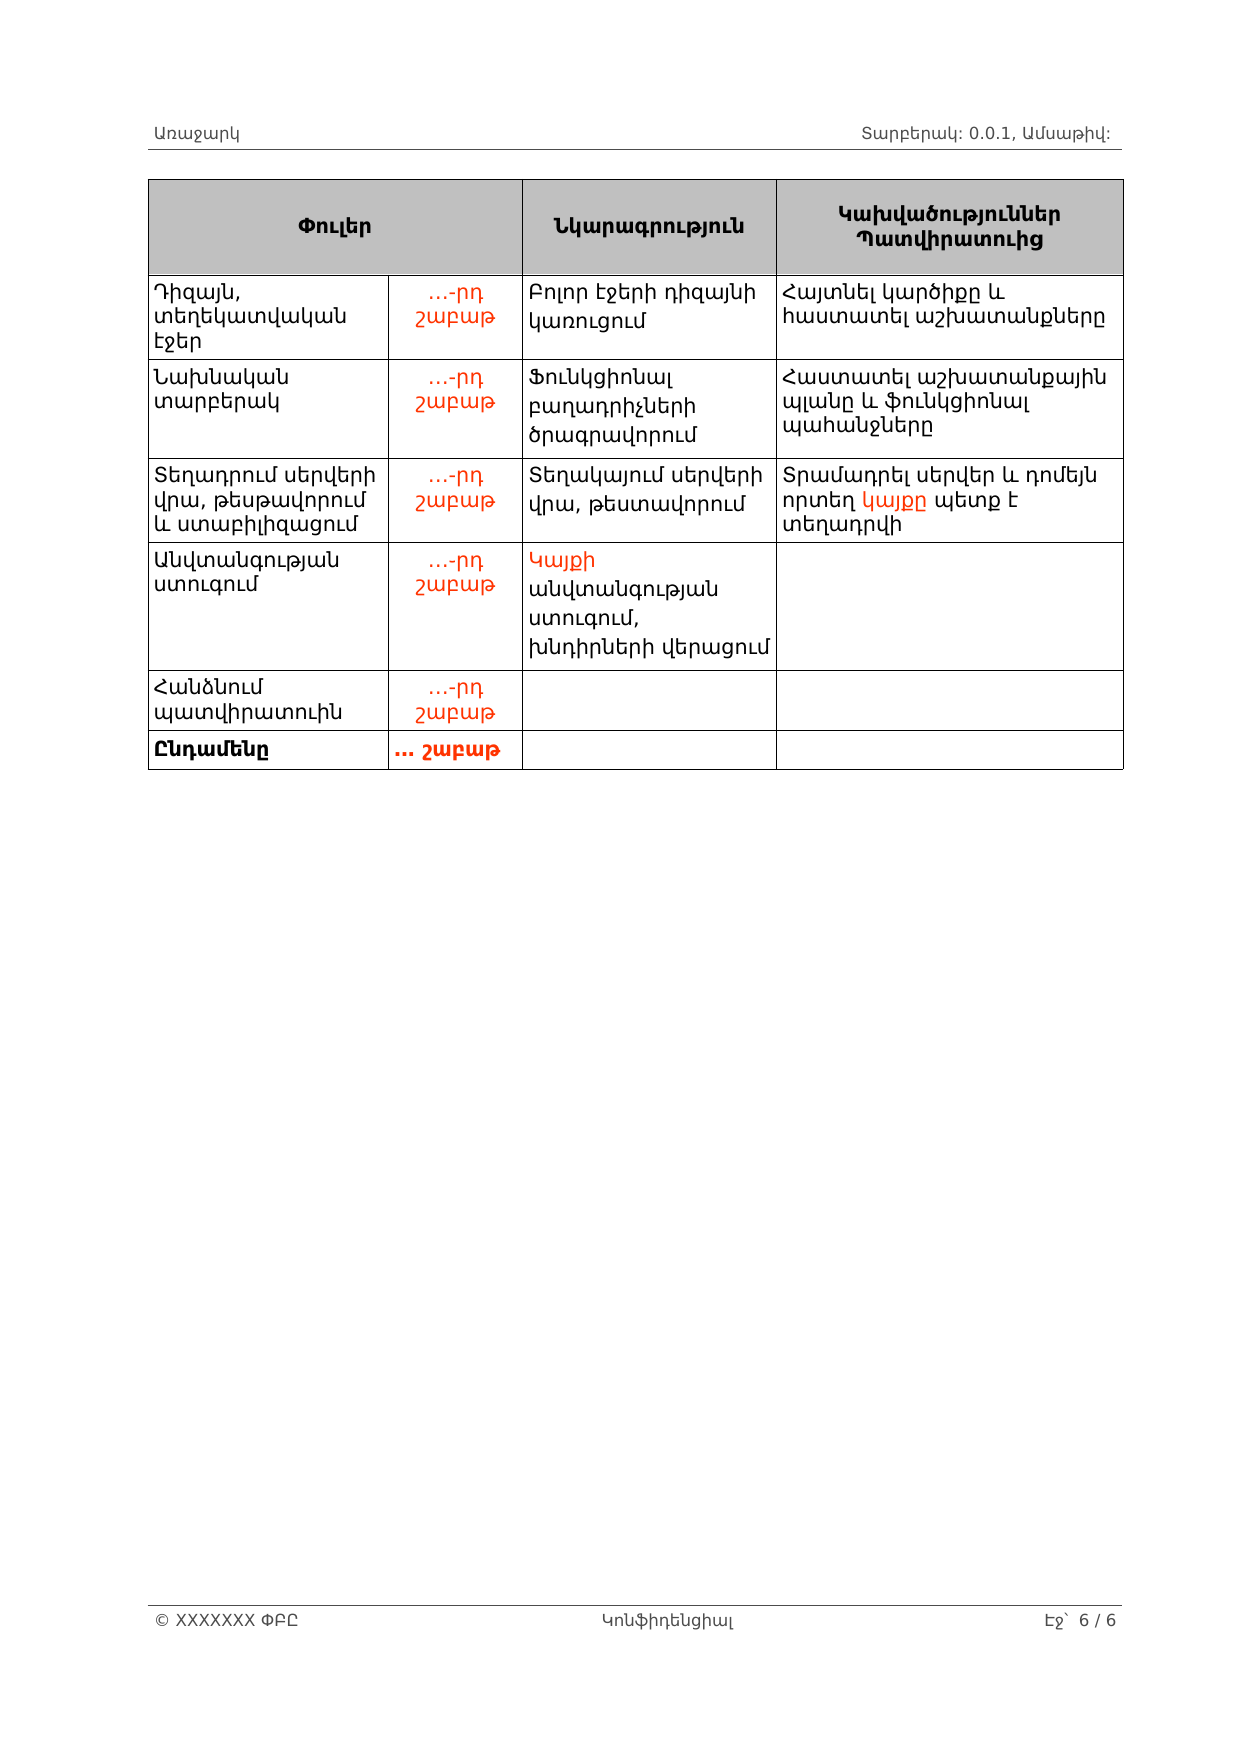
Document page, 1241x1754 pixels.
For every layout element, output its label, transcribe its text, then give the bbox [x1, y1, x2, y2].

table_cell Հայտնել կարծիքը և հաստատել աշխատանքները [777, 276, 1123, 359]
table_cell ․․․-րդ շաբաթ [389, 671, 522, 730]
table_cell ․․․ շաբաթ [389, 731, 522, 768]
table_cell [523, 671, 776, 730]
table_cell Ֆունկցիոնալ բաղադրիչների ծրագրավորում [523, 360, 776, 457]
table_cell Տեղակայում սերվերի վրա, թեստավորում [523, 459, 776, 542]
table_cell Բոլոր էջերի դիզայնի կառուցում [523, 276, 776, 359]
table_cell Նախնական տարբերակ [149, 360, 388, 457]
table_cell Անվտանգության ստուգում [149, 543, 388, 669]
table_cell ․․․֊րդ շաբաթ [389, 543, 522, 669]
table_cell ․․․-րդ շաբաթ [389, 360, 522, 457]
table_cell [777, 671, 1123, 730]
table_cell [777, 543, 1123, 669]
table_cell [523, 731, 776, 768]
table_cell Ընդամենը [149, 731, 388, 768]
table_cell ․․․-րդ շաբաթ [389, 459, 522, 542]
table_cell Հաստատել աշխատանքային պլանը և ֆունկցիոնալ պահանջները [777, 360, 1123, 457]
table_cell Տրամադրել սերվեր և դոմեյն որտեղ կայքը պետք է տեղադրվի [777, 459, 1123, 542]
table_cell Հանձնում պատվիրատուին [149, 671, 388, 730]
table_header Նկարագրություն [523, 180, 776, 274]
table_cell ․․․-րդ շաբաթ [389, 276, 522, 359]
table_header Փուլեր [149, 180, 522, 274]
table_cell Տեղադրում սերվերի վրա, թեսթավորում և ստաբիլիզացում [149, 459, 388, 542]
table_cell [777, 731, 1123, 768]
table_header Կախվածություններ Պատվիրատուից [777, 180, 1123, 274]
table_cell Դիզայն, տեղեկատվական էջեր [149, 276, 388, 359]
table_cell Կայքի անվտանգության ստուգում, խնդիրների վերացում [523, 543, 776, 669]
